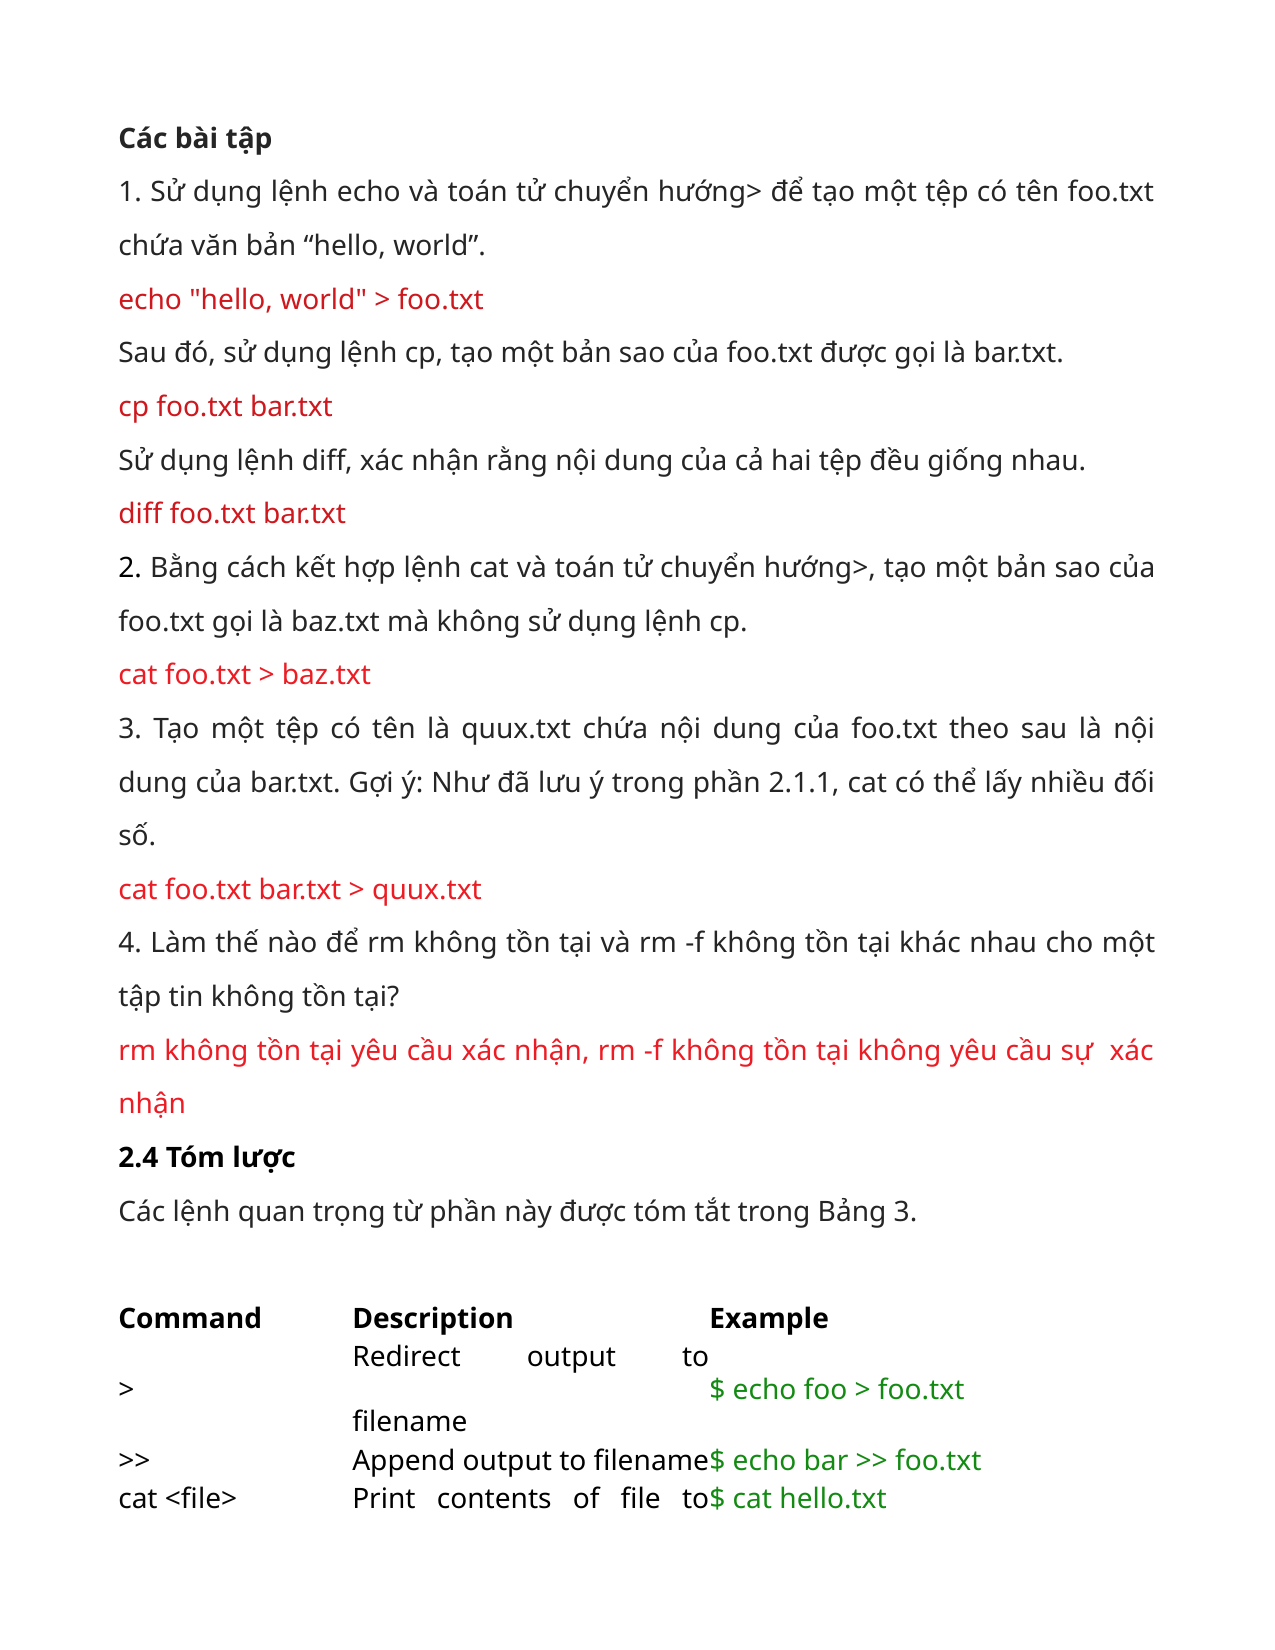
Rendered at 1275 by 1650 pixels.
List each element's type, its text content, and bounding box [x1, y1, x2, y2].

text cp foo.txt bar.txt [118, 386, 1157, 425]
table_cell $ echo bar >> foo.txt [709, 1440, 1059, 1478]
table_cell > [118, 1337, 352, 1440]
table_cell $ cat hello.txt [709, 1479, 1059, 1517]
table_cell Redirect output to filename [352, 1337, 709, 1440]
text Sau đó, sử dụng lệnh cp, tạo một bản sao của foo.txt được gọi là bar.txt. [118, 333, 1157, 371]
text echo "hello, world" > foo.txt [118, 279, 1157, 317]
text cat foo.txt bar.txt > quux.txt [118, 869, 1157, 907]
text 2. Bằng cách kết hợp lệnh cat và toán tử chuyển hướng>, tạo một bản sao của foo.txt gọi là baz.txt mà không sử dụng lệnh cp. [118, 547, 1157, 639]
text 2.4 Tóm lược [118, 1137, 1157, 1176]
text cat foo.txt > baz.txt [118, 654, 1157, 693]
table_cell >> [118, 1440, 352, 1478]
table_header Command [118, 1298, 352, 1337]
table_cell cat <file> [118, 1479, 352, 1517]
text 3. Tạo một tệp có tên là quux.txt chứa nội dung của foo.txt theo sau là nội dung của bar.txt. Gợi ý: Như đã lưu ý trong phần 2.1.1, cat có thể lấy nhiều đối số. [118, 708, 1157, 854]
text 1. Sử dụng lệnh echo và toán tử chuyển hướng> để tạo một tệp có tên foo.txt chứa văn bản “hello, world”. [118, 172, 1157, 264]
table_cell Print contents of file to screen [352, 1479, 709, 1517]
text Các bài tập [118, 118, 1157, 156]
text diff foo.txt bar.txt [118, 494, 1157, 532]
table_cell $ echo foo > foo.txt [709, 1337, 1059, 1440]
text Các lệnh quan trọng từ phần này được tóm tắt trong Bảng 3. [118, 1191, 1157, 1229]
text 4. Làm thế nào để rm không tồn tại và rm -f không tồn tại khác nhau cho một tập tin không tồn tại? [118, 923, 1157, 1015]
table_header Example [709, 1298, 1059, 1337]
table_header Description [352, 1298, 709, 1337]
table_cell Append output to filename [352, 1440, 709, 1478]
text Sử dụng lệnh diff, xác nhận rằng nội dung của cả hai tệp đều giống nhau. [118, 440, 1157, 478]
text rm không tồn tại yêu cầu xác nhận, rm -f không tồn tại không yêu cầu sự xác nhận [118, 1030, 1157, 1122]
